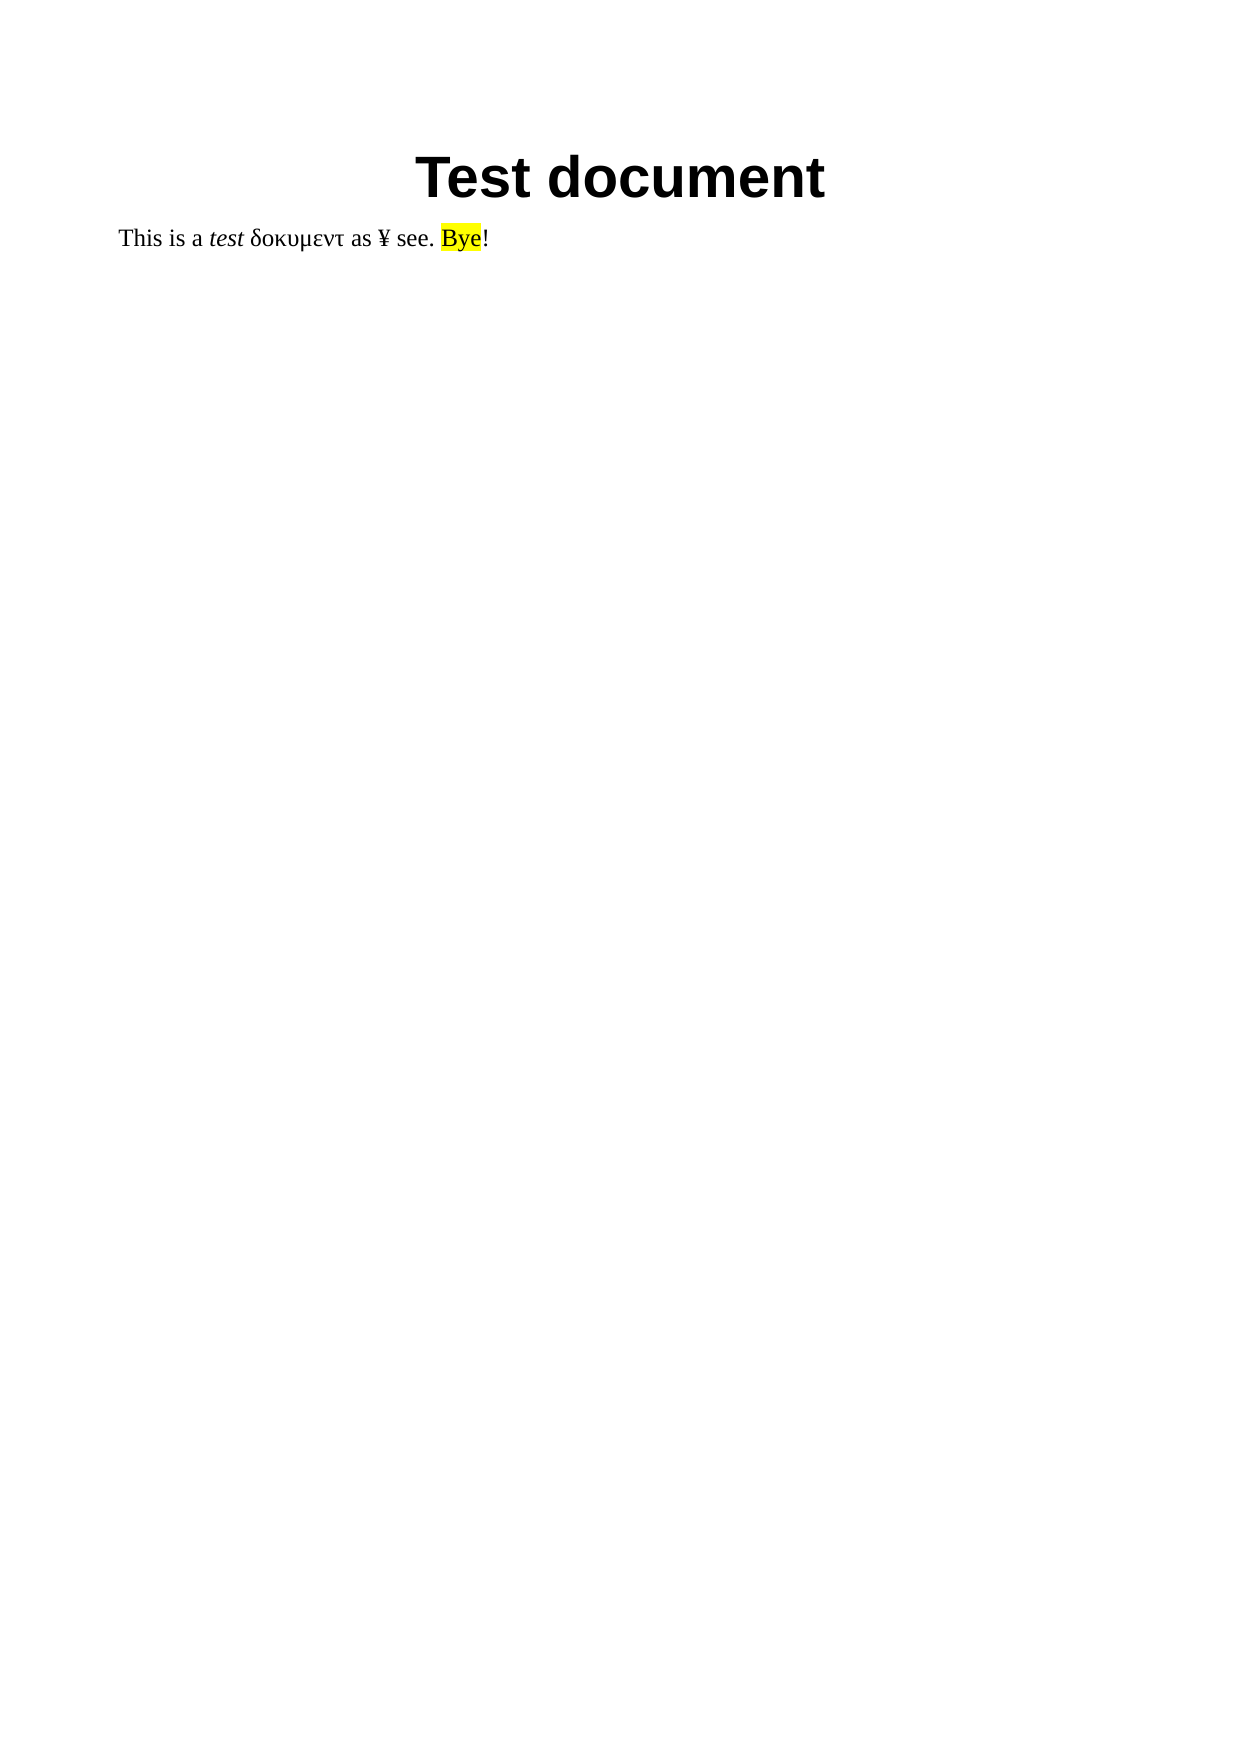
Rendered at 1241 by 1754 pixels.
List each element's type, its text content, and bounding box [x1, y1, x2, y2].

text This is a test δοκυμεντ as ¥ see. Bye! [118, 223, 1122, 251]
title Test document [118, 143, 1122, 210]
